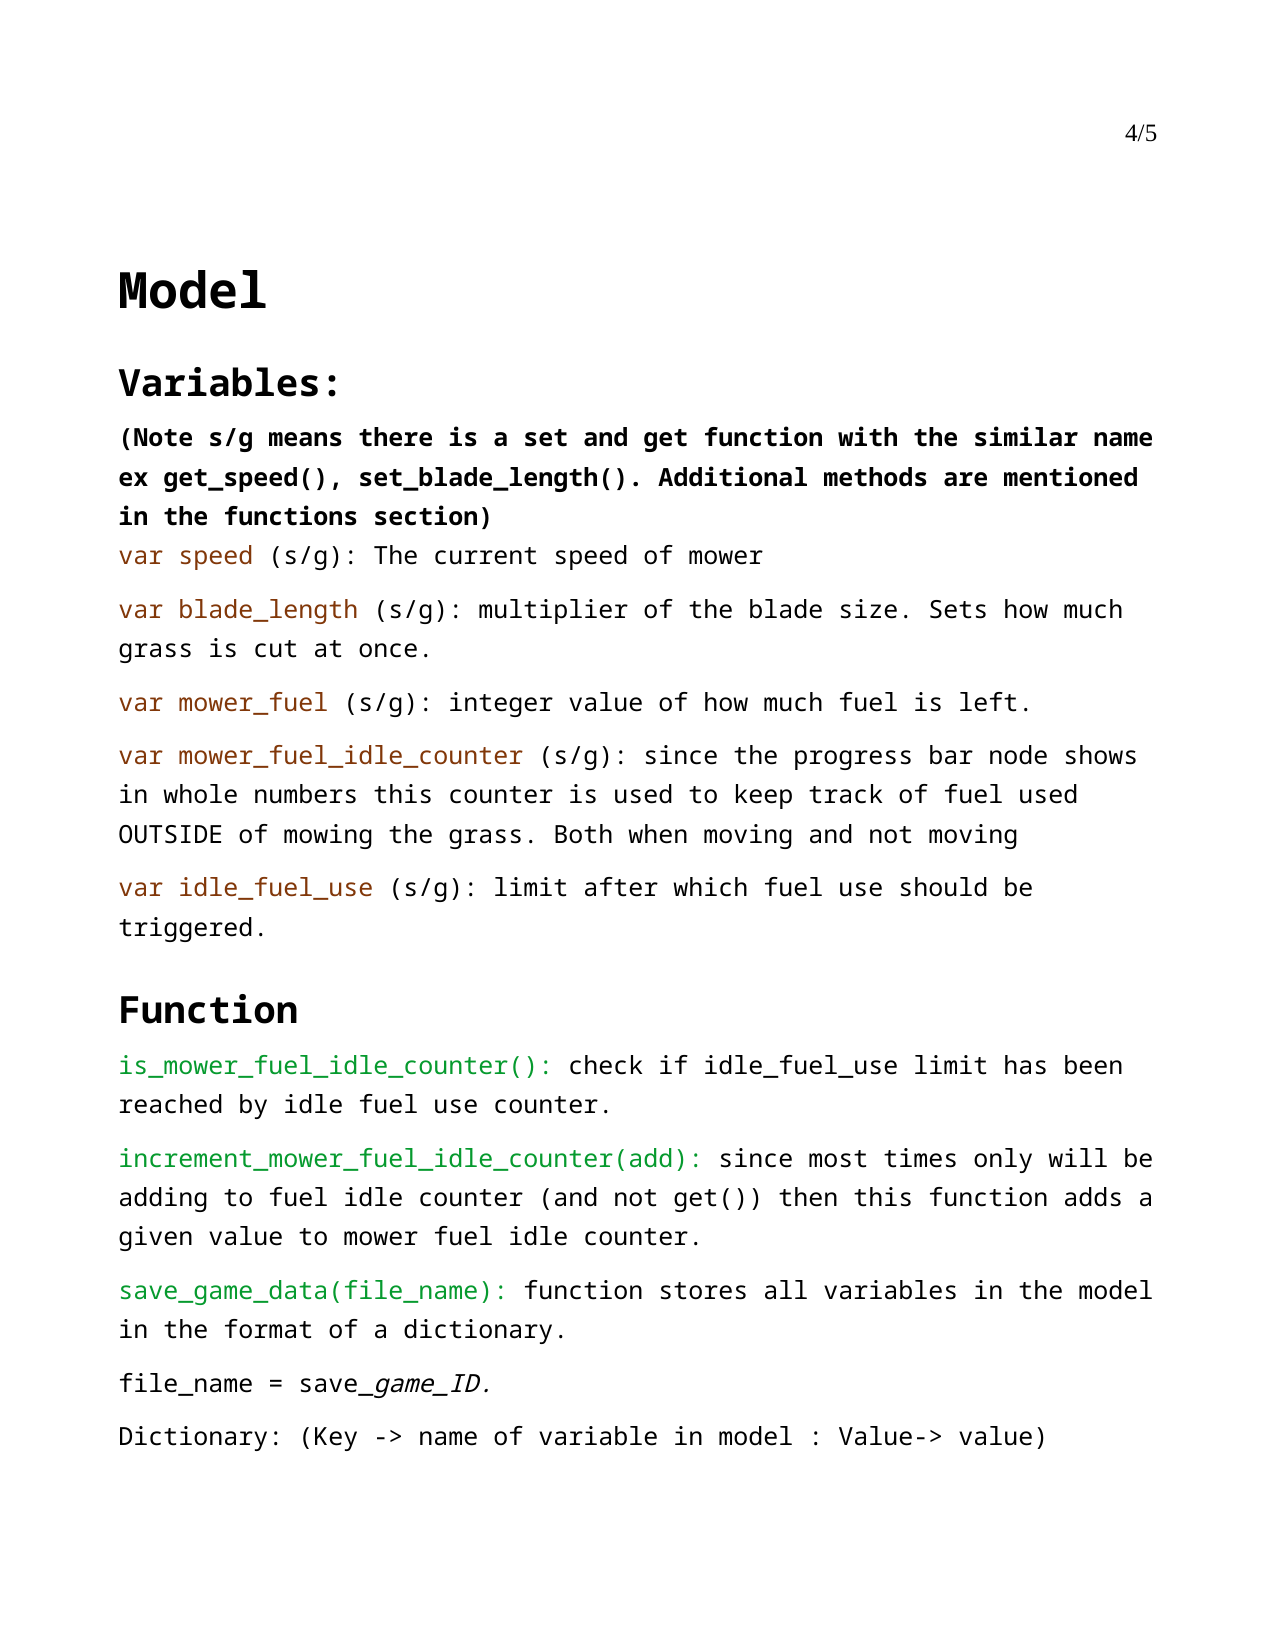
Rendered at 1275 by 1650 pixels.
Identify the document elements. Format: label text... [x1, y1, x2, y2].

text save_game_data(file_name): function stores all variables in the model in the format of a dictionary. [118, 1272, 1157, 1346]
text var blade_length (s/g): multiplier of the blade size. Sets how much grass is cut at once. [118, 591, 1157, 664]
subtitle Function [118, 984, 1157, 1035]
text var idle_fuel_use (s/g): limit after which fuel use should be triggered. [118, 870, 1157, 943]
text var mower_fuel (s/g): integer value of how much fuel is left. [118, 684, 1157, 718]
text file_name = save_game_ID. [118, 1365, 1157, 1399]
text Dictionary: (Key -> name of variable in model : Value-> value) [118, 1419, 1157, 1453]
subtitle Model [118, 255, 1157, 323]
text var mower_fuel_idle_counter (s/g): since the progress bar node shows in whole numbers this counter is used to keep track of fuel used OUTSIDE of mowing the grass. Both when moving and not moving [118, 738, 1157, 850]
text is_mower_fuel_idle_counter(): check if idle_fuel_use limit has been reached by idle fuel use counter. [118, 1047, 1157, 1121]
text increment_mower_fuel_idle_counter(add): since most times only will be adding to fuel idle counter (and not get()) then this function adds a given value to mower fuel idle counter. [118, 1140, 1157, 1253]
text (Note s/g means there is a set and get function with the similar name ex get_speed(), set_blade_length(). Additional methods are mentioned in the functions section) var speed (s/g): The current speed of mower [118, 420, 1157, 572]
subtitle Variables: [118, 357, 1157, 408]
